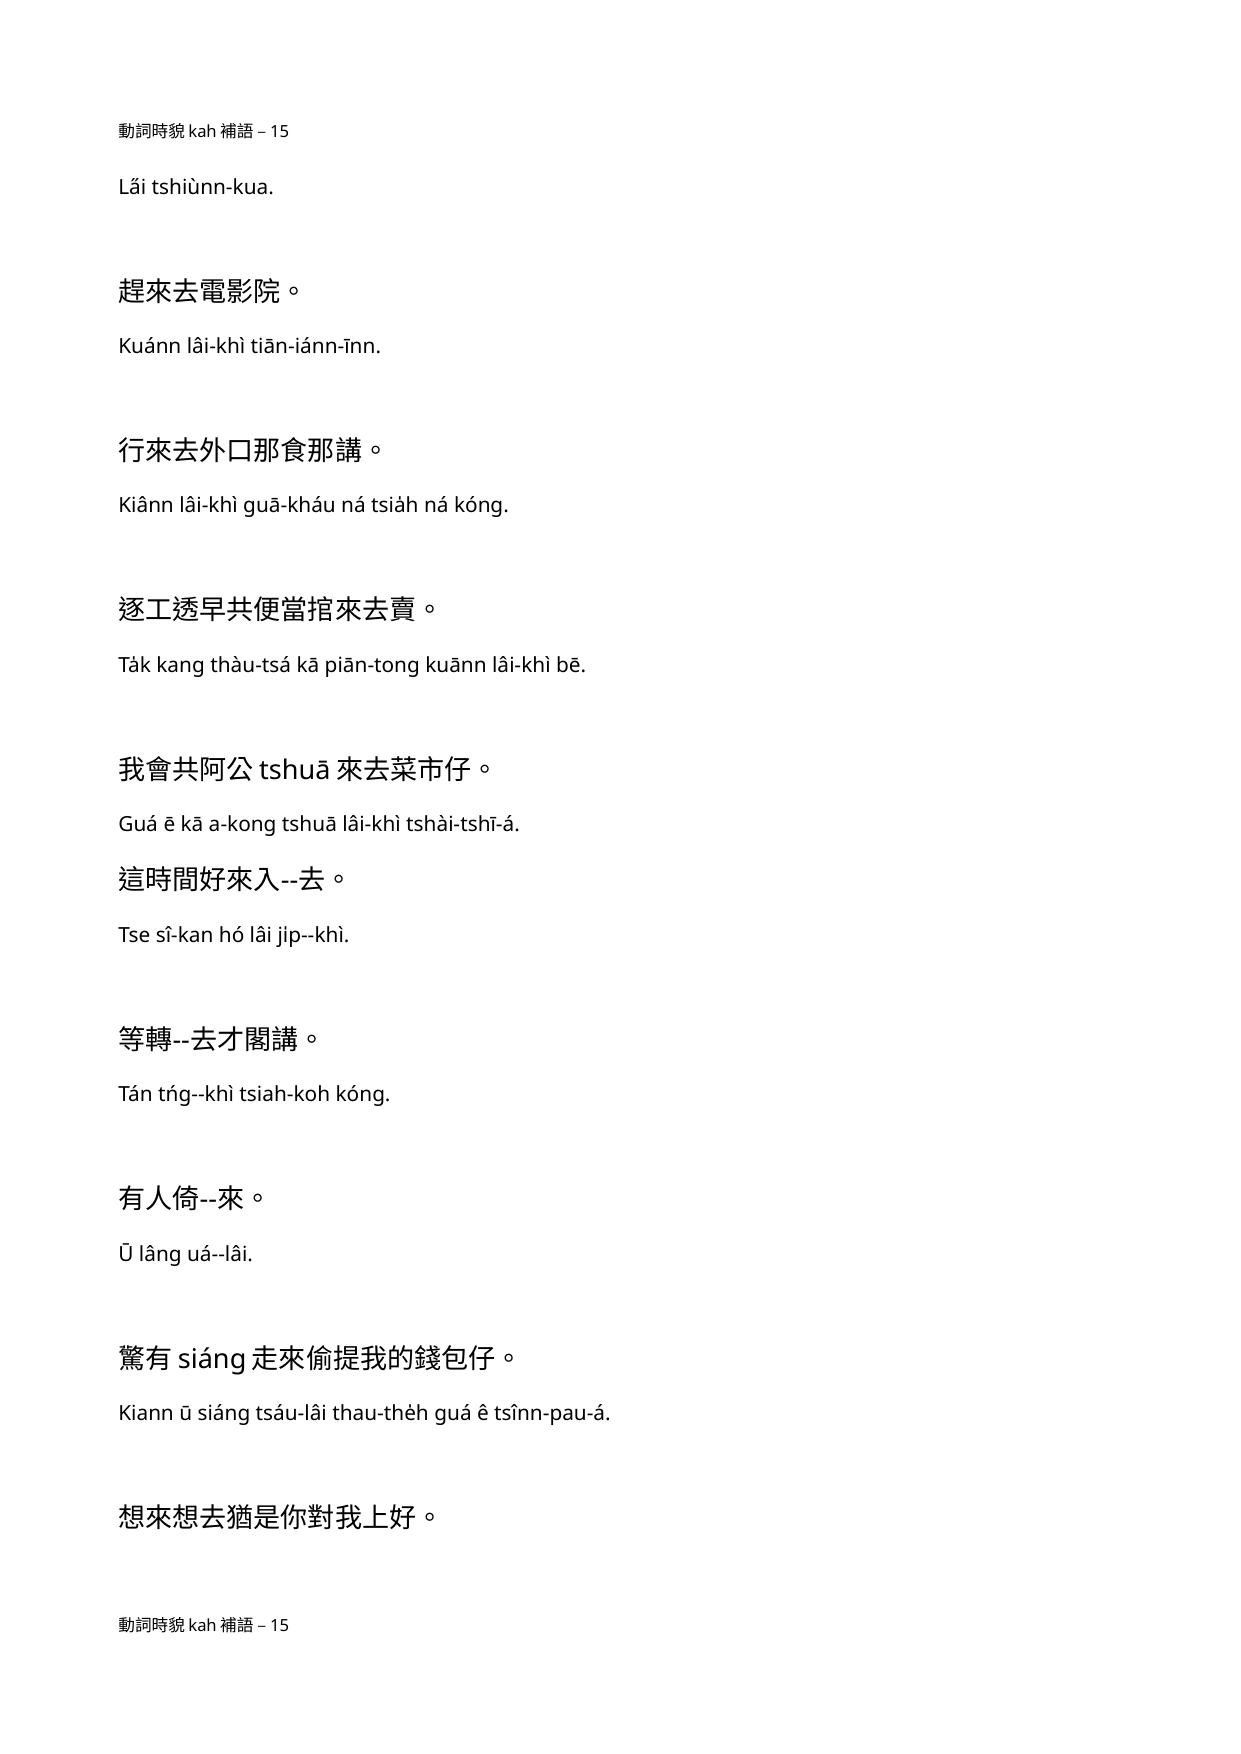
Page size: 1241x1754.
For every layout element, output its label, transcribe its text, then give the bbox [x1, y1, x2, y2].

text Kiann ū siáng tsáu-lâi thau-the̍h guá ê tsînn-pau-á. [118, 1398, 1122, 1427]
text 這時間好來入--去。 [118, 858, 1122, 897]
text 等轉--去才閣講。 [118, 1018, 1122, 1057]
text 逐工透早共便當捾來去賣。 [118, 588, 1122, 628]
text 我會共阿公tshuā來去菜市仔。 [118, 748, 1122, 787]
text 想來想去猶是你對我上好。 [118, 1496, 1122, 1535]
text La̋i tshiùnn-kua. [118, 172, 1122, 200]
text 趕來去電影院。 [118, 269, 1122, 309]
text Ta̍k kang thàu-tsá kā piān-tong kuānn lâi-khì bē. [118, 650, 1122, 678]
text 行來去外口那食那講。 [118, 429, 1122, 468]
text Tán tńg--khì tsiah-koh kóng. [118, 1079, 1122, 1108]
text Ū lâng uá--lâi. [118, 1239, 1122, 1267]
text Kuánn lâi-khì tiān-iánn-īnn. [118, 331, 1122, 360]
text Tse sî-kan hó lâi ji̍p--khì. [118, 920, 1122, 948]
text 有人倚--來。 [118, 1177, 1122, 1216]
text Guá ē kā a-kong tshuā lâi-khì tshài-tshī-á. [118, 809, 1122, 838]
text Kiânn lâi-khì guā-kháu ná tsia̍h ná kóng. [118, 491, 1122, 519]
text 驚有siáng走來偷提我的錢包仔。 [118, 1337, 1122, 1376]
